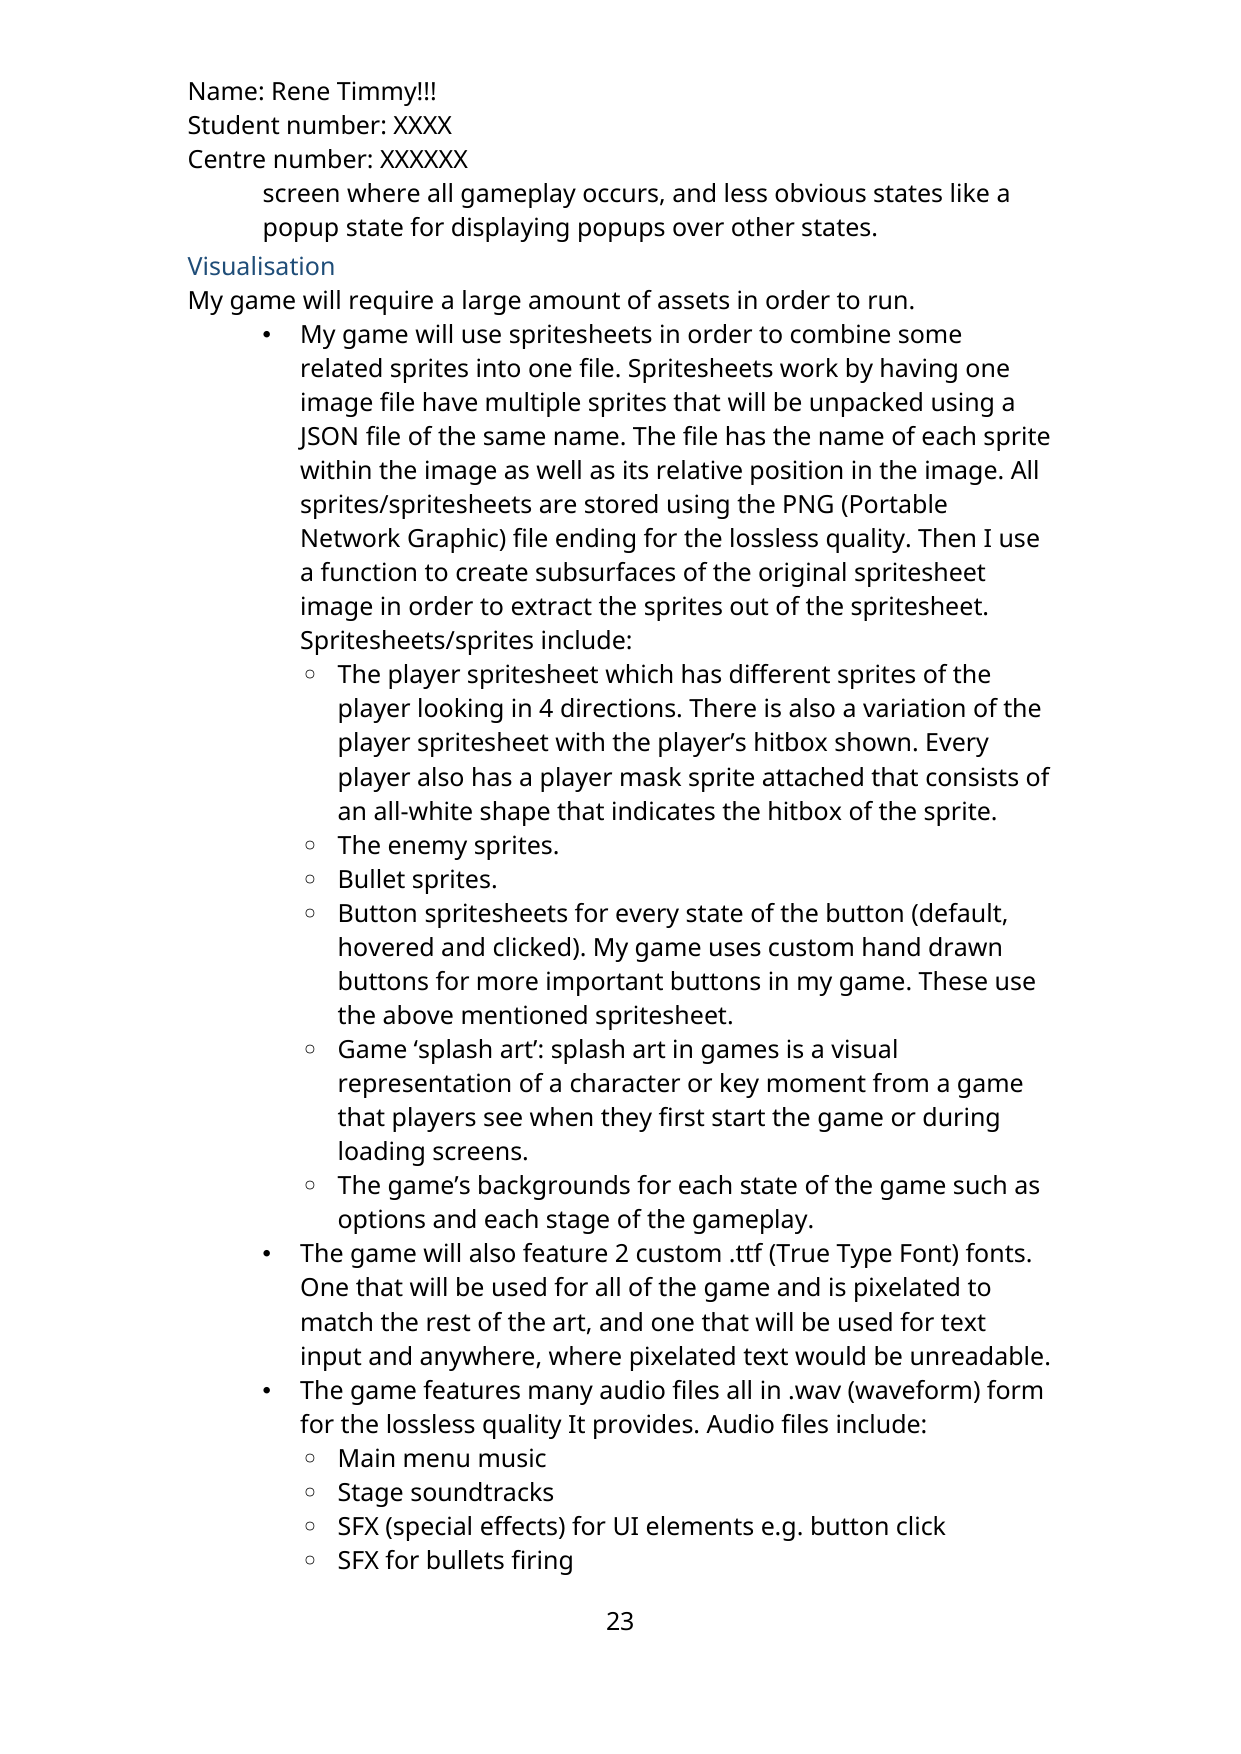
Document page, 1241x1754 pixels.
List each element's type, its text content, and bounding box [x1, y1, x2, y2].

list Stage soundtracks [300, 1474, 1053, 1508]
list The game’s backgrounds for each state of the game such as options and each stage of the gameplay. [300, 1168, 1053, 1236]
list screen where all gameplay occurs, and less obvious states like a popup state for displaying popups over other states. [225, 176, 1053, 244]
list Main menu music [300, 1440, 1053, 1474]
list My game will use spritesheets in order to combine some related sprites into one file. Spritesheets work by having one image file have multiple sprites that will be unpacked using a JSON file of the same name. The file has the name of each sprite within the image as well as its relative position in the image. All sprites/spritesheets are stored using the PNG (Portable Network Graphic) file ending for the lossless quality. Then I use a function to create subsurfaces of the original spritesheet image in order to extract the sprites out of the spritesheet. Spritesheets/sprites include: [262, 316, 1053, 657]
list The enemy sprites. [300, 827, 1053, 861]
list Game ‘splash art’: splash art in games is a visual representation of a character or key moment from a game that players see when they first start the game or during loading screens. [300, 1032, 1053, 1168]
list The player spritesheet which has different sprites of the player looking in 4 directions. There is also a variation of the player spritesheet with the player’s hitbox shown. Every player also has a player mask sprite attached that consists of an all-white shape that indicates the hitbox of the sprite. [300, 657, 1053, 827]
subtitle Visualisation [187, 248, 1053, 282]
list Button spritesheets for every state of the button (default, hovered and clicked). My game uses custom hand drawn buttons for more important buttons in my game. These use the above mentioned spritesheet. [300, 895, 1053, 1032]
list The game features many audio files all in .wav (waveform) form for the lossless quality It provides. Audio files include: [262, 1372, 1053, 1440]
list Bullet sprites. [300, 861, 1053, 895]
text My game will require a large amount of assets in order to run. [187, 282, 1053, 316]
list The game will also feature 2 custom .ttf (True Type Font) fonts. One that will be used for all of the game and is pixelated to match the rest of the art, and one that will be used for text input and anywhere, where pixelated text would be unreadable. [262, 1236, 1053, 1372]
list SFX for bullets firing [300, 1543, 1053, 1577]
list SFX (special effects) for UI elements e.g. button click [300, 1508, 1053, 1543]
